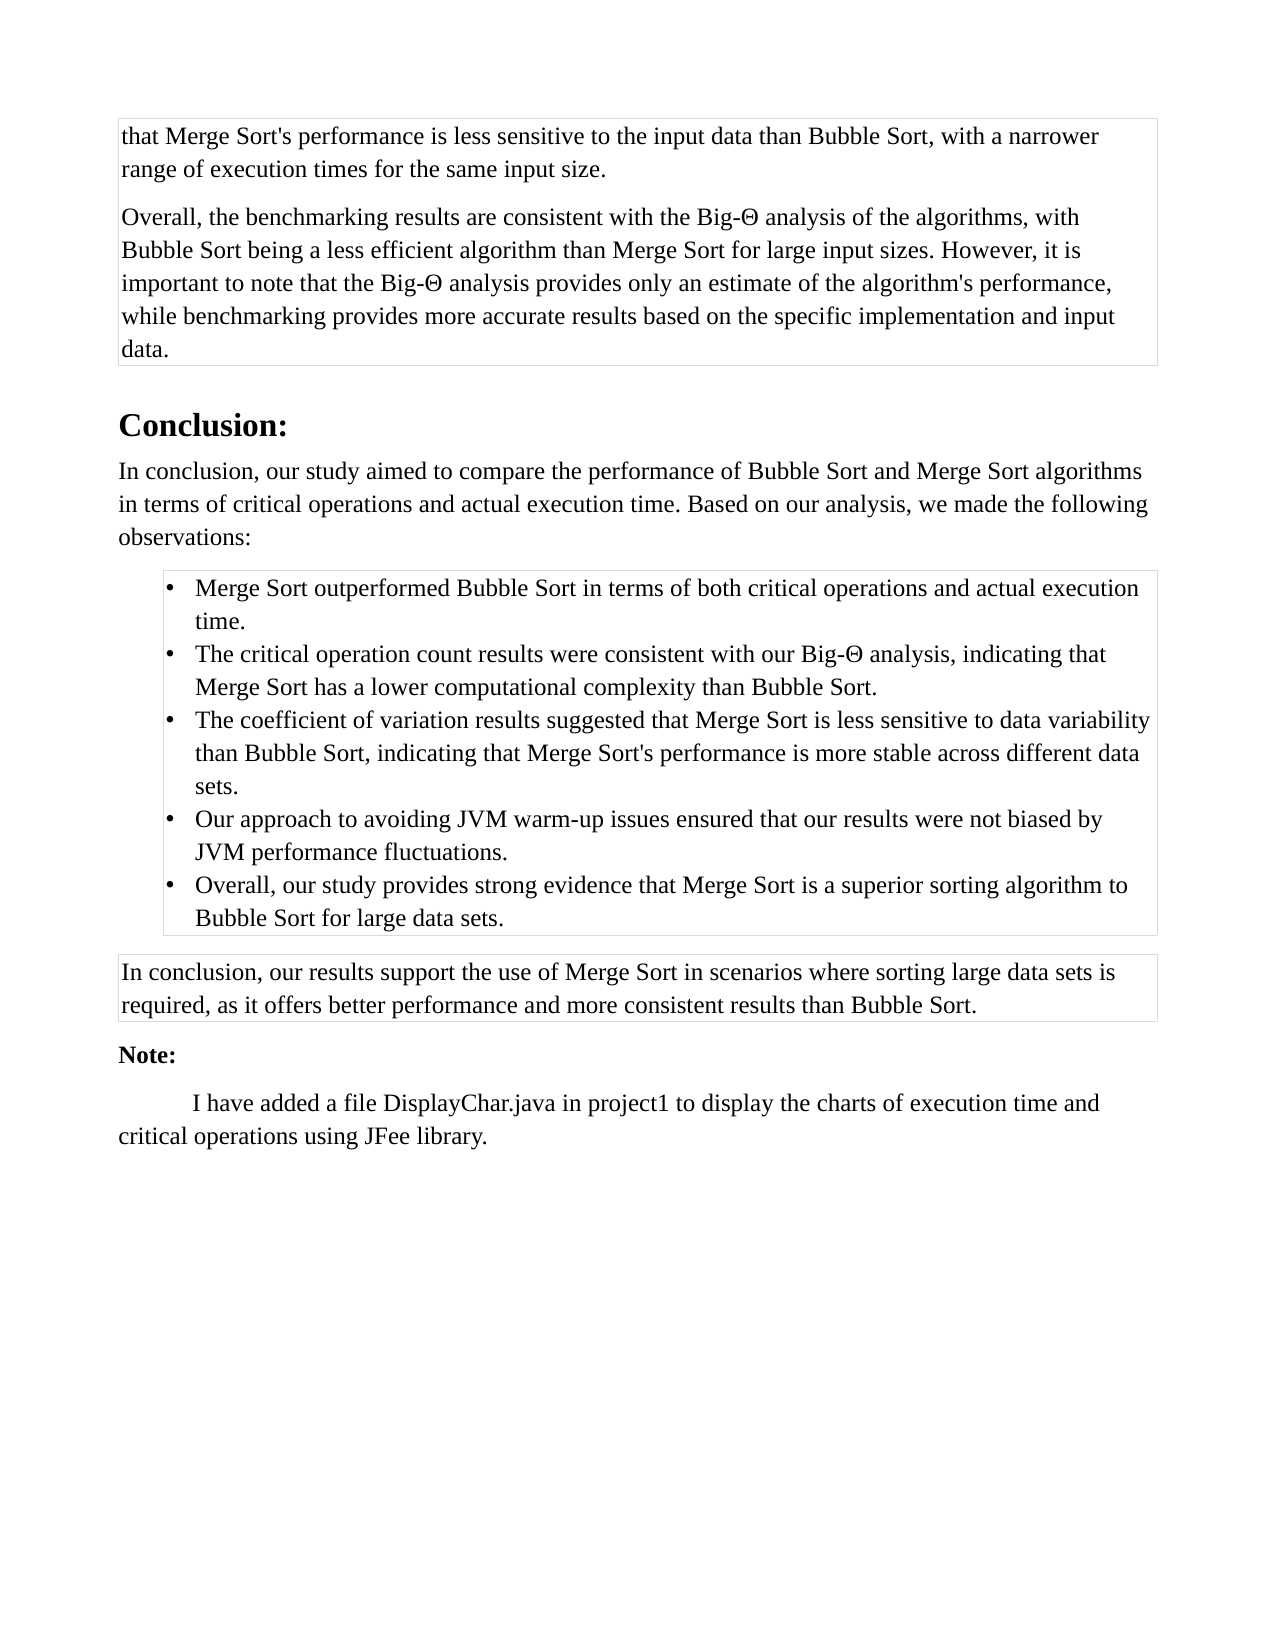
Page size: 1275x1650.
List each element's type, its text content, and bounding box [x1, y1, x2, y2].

list Overall, our study provides strong evidence that Merge Sort is a superior sorting algorithm to Bubble Sort for large data sets. [164, 867, 1157, 935]
text Note: [118, 1040, 1157, 1069]
list The critical operation count results were consistent with our Big-Θ analysis, indicating that Merge Sort has a lower computational complexity than Bubble Sort. [164, 636, 1157, 701]
list Merge Sort outperformed Bubble Sort in terms of both critical operations and actual execution time. [164, 571, 1157, 634]
text In conclusion, our results support the use of Merge Sort in scenarios where sorting large data sets is required, as it offers better performance and more consistent results than Bubble Sort. [119, 955, 1157, 1021]
text I have added a file DisplayChar.java in project1 to display the charts of execution time and critical operations using JFee library. [118, 1088, 1157, 1150]
list The coefficient of variation results suggested that Merge Sort is less sensitive to data variability than Bubble Sort, indicating that Merge Sort's performance is more stable across different data sets. [164, 702, 1157, 800]
text that Merge Sort's performance is less sensitive to the input data than Bubble Sort, with a narrower range of execution times for the same input size. [119, 119, 1157, 183]
text Overall, the benchmarking results are consistent with the Big-Θ analysis of the algorithms, with Bubble Sort being a less efficient algorithm than Merge Sort for large input sizes. However, it is important to note that the Big-Θ analysis provides only an estimate of the algorithm's performance, while benchmarking provides more accurate results based on the specific implementation and input data. [119, 199, 1157, 365]
subtitle Conclusion: [118, 405, 1157, 444]
text In conclusion, our study aimed to compare the performance of Bubble Sort and Merge Sort algorithms in terms of critical operations and actual execution time. Based on our analysis, we made the following observations: [118, 456, 1157, 551]
list Our approach to avoiding JVM warm-up issues ensured that our results were not biased by JVM performance fluctuations. [164, 801, 1157, 866]
